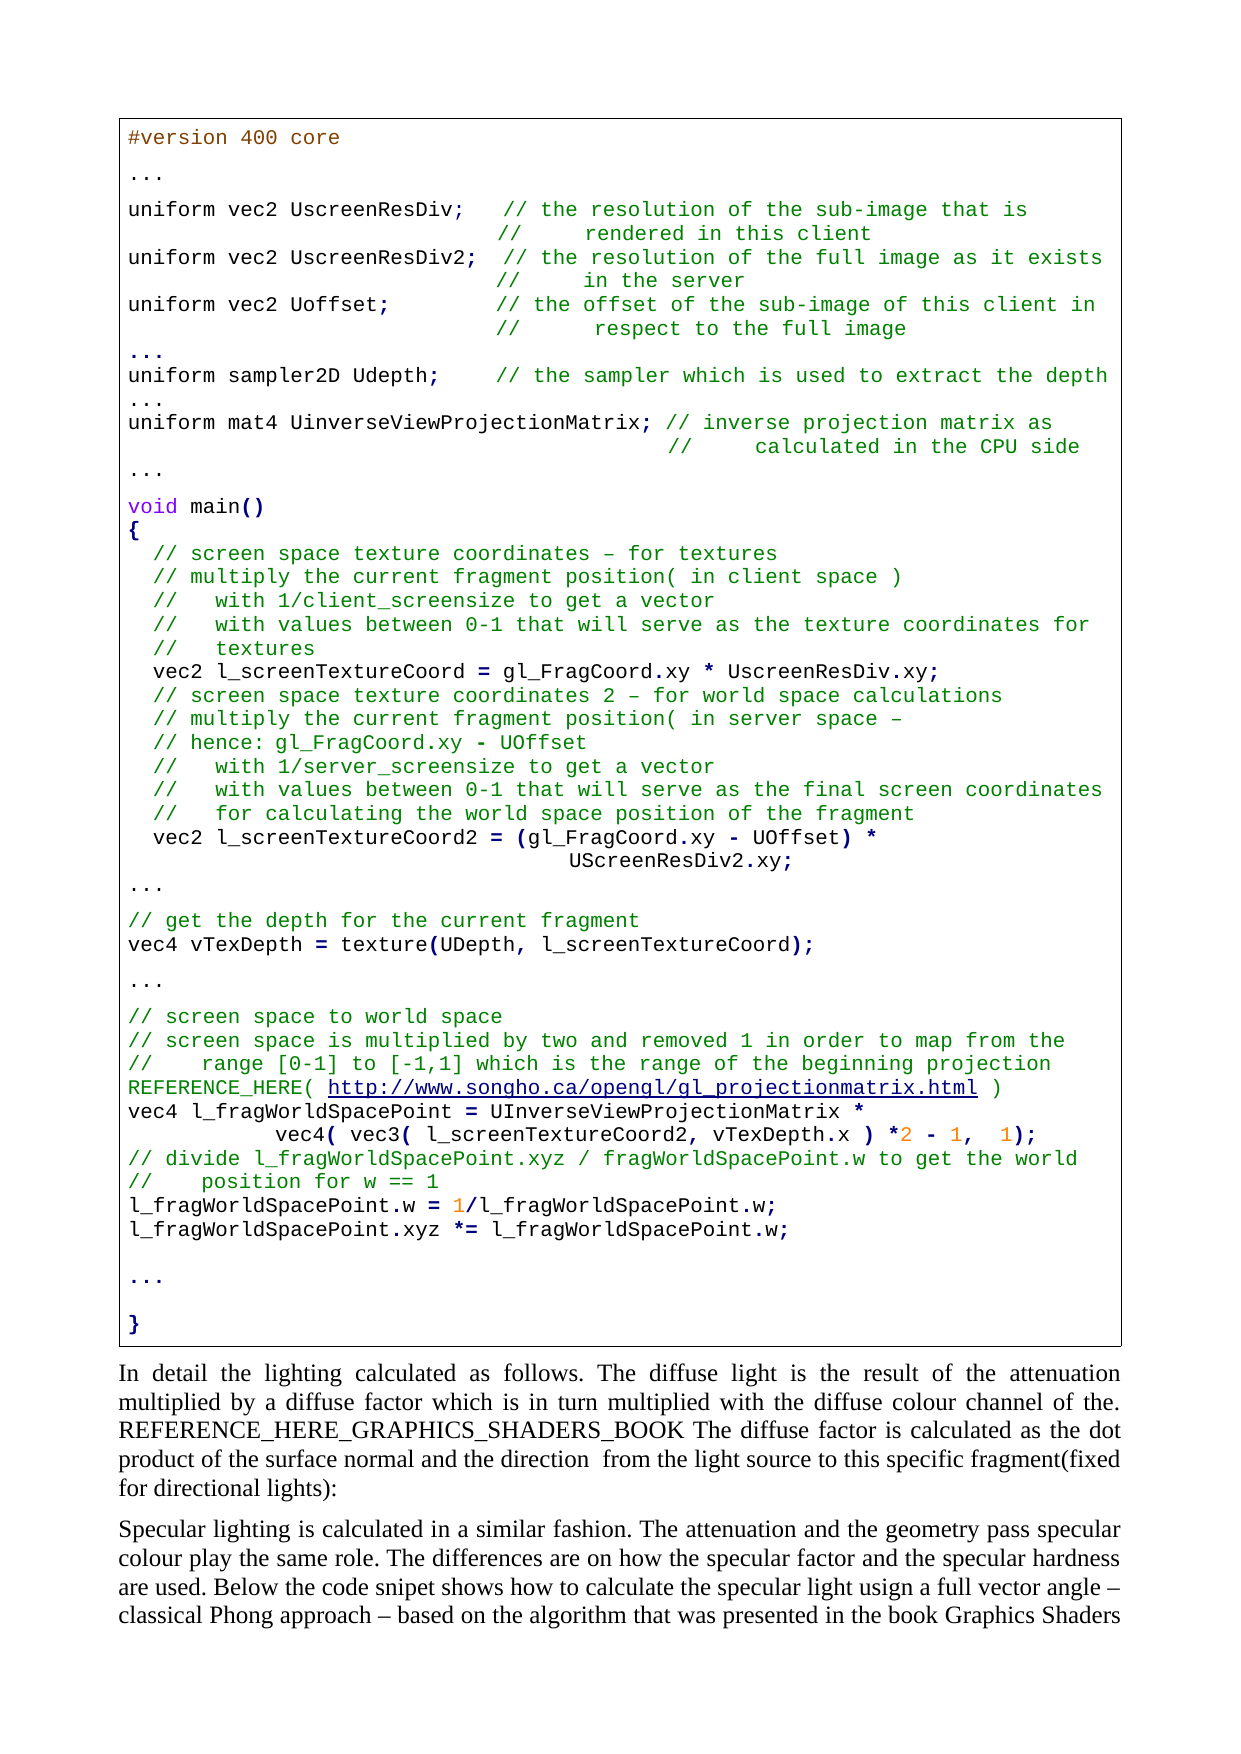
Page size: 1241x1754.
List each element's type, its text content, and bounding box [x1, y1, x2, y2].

text UScreenResDiv2.xy; [128, 850, 1112, 874]
text // screen space to world space [128, 1006, 1112, 1030]
text uniform mat4 UinverseViewProjectionMatrix; // inverse projection matrix as [128, 412, 1112, 436]
text l_fragWorldSpacePoint.w = 1/l_fragWorldSpacePoint.w; [128, 1195, 1112, 1219]
text // with values between 0-1 that will serve as the texture coordinates for [128, 614, 1112, 637]
text { [128, 519, 1112, 543]
text ... [128, 388, 1112, 412]
text // range [0-1] to [-1,1] which is the range of the beginning projection [128, 1053, 1112, 1077]
text ... [128, 1266, 1112, 1290]
text Specular lighting is calculated in a similar fashion. The attenuation and the geometry pass specular colour play the same role. The differences are on how the specular factor and the specular hardness are used. Below the code snipet shows how to calculate the specular light usign a full vector angle – classical Phong approach – based on the algorithm that was presented in the book Graphics Shaders [118, 1514, 1122, 1629]
text // rendered in this client [128, 223, 1112, 247]
text uniform vec2 UscreenResDiv2; // the resolution of the full image as it exists [128, 247, 1112, 270]
text vec4 vTexDepth = texture(UDepth, l_screenTextureCoord); [128, 934, 1112, 957]
text vec2 l_screenTextureCoord2 = (gl_FragCoord.xy - UOffset) * [128, 827, 1112, 850]
text ... [128, 459, 1112, 483]
text ... [128, 341, 1112, 365]
text uniform sampler2D Udepth; // the sampler which is used to extract the depth [128, 365, 1112, 388]
text // multiply the current fragment position( in client space ) [128, 567, 1112, 590]
text // screen space is multiplied by two and removed 1 in order to map from the [128, 1030, 1112, 1053]
text } [128, 1313, 1112, 1337]
text l_fragWorldSpacePoint.xyz *= l_fragWorldSpacePoint.w; [128, 1219, 1112, 1242]
text REFERENCE_HERE( http://www.songho.ca/opengl/gl_projectionmatrix.html ) [128, 1077, 1112, 1101]
text ... [128, 163, 1112, 187]
text // hence: gl_FragCoord.xy - UOffset [128, 732, 1112, 756]
text vec4 l_fragWorldSpacePoint = UInverseViewProjectionMatrix * [128, 1101, 1112, 1124]
text // screen space texture coordinates 2 – for world space calculations [128, 685, 1112, 708]
text // divide l_fragWorldSpacePoint.xyz / fragWorldSpacePoint.w to get the world [128, 1148, 1112, 1172]
text [120, 119, 1121, 1346]
text ... [128, 874, 1112, 898]
text // with 1/client_screensize to get a vector [128, 590, 1112, 614]
text uniform vec2 UscreenResDiv; // the resolution of the sub-image that is [128, 199, 1112, 223]
text // respect to the full image [128, 318, 1112, 341]
text vec2 l_screenTextureCoord = gl_FragCoord.xy * UscreenResDiv.xy; [128, 661, 1112, 685]
text // for calculating the world space position of the fragment [128, 803, 1112, 827]
text // with 1/server_screensize to get a vector [128, 756, 1112, 779]
text // multiply the current fragment position( in server space – [128, 708, 1112, 732]
text // textures [128, 637, 1112, 661]
text // calculated in the CPU side [128, 436, 1112, 459]
text // with values between 0-1 that will serve as the final screen coordinates [128, 779, 1112, 803]
text uniform vec2 Uoffset; // the offset of the sub-image of this client in [128, 294, 1112, 318]
text #version 400 core [128, 127, 1112, 151]
text In detail the lighting calculated as follows. The diffuse light is the result of the attenuation multiplied by a diffuse factor which is in turn multiplied with the diffuse colour channel of the. REFERENCE_HERE_GRAPHICS_SHADERS_BOOK The diffuse factor is calculated as the dot product of the surface normal and the direction from the light source to this specific fragment(fixed for directional lights): [118, 119, 1122, 1502]
text // get the depth for the current fragment [128, 910, 1112, 934]
text void main() [128, 496, 1112, 519]
text // in the server [128, 270, 1112, 294]
text ... [128, 970, 1112, 993]
text // screen space texture coordinates – for textures [128, 543, 1112, 567]
text // position for w == 1 [128, 1172, 1112, 1195]
text vec4( vec3( l_screenTextureCoord2, vTexDepth.x ) *2 - 1, 1); [128, 1124, 1112, 1148]
